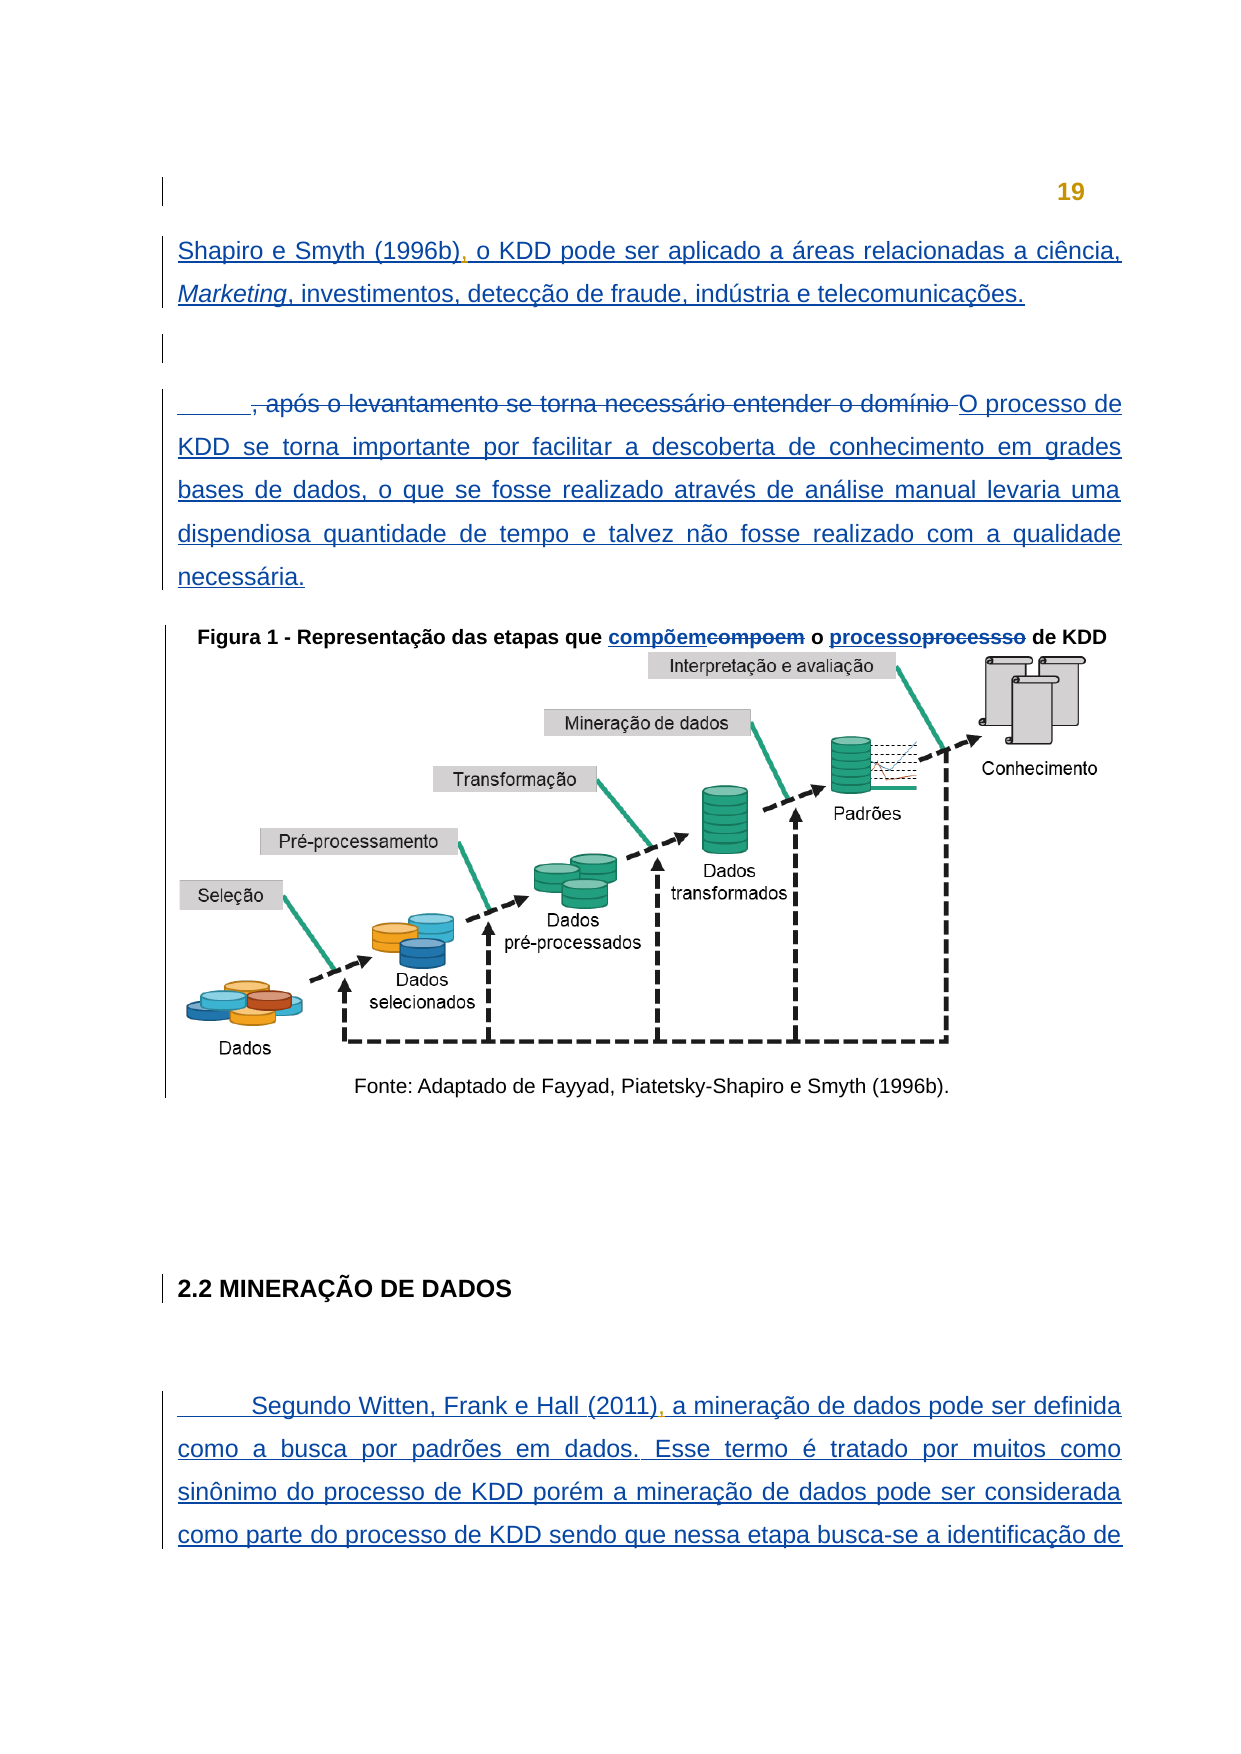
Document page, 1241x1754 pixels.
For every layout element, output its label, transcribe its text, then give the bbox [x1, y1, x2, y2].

text O processo de KDD se torna importante por facilitar a descoberta de conhecimento em grades bases de dados, o que se fosse realizado através de análise manual levaria uma dispendiosa quantidade de tempo e talvez não fosse realizado com a qualidade necessária. [177, 545, 1122, 590]
text Fonte: Adaptado de Fayyad, Piatetsky-Shapiro e Smyth (1996b). [179, 1070, 1124, 1098]
picture [179, 648, 1125, 1070]
text Figura 1 - Representação das etapas que compõem o processo de KDD [179, 625, 1124, 648]
text 2.2 MINERAÇÃO DE DADOS [177, 1274, 1122, 1303]
text O processo de KDD se torna importante por facilitar a descoberta de conhecimento em grades bases de dados, o que se fosse realizado através de análise manual levaria uma dispendiosa quantidade de tempo e talvez não fosse realizado com a qualidade necessária. [177, 389, 1122, 457]
text Marketing, investimentos, detecção de fraude, indústria e telecomunicações. [177, 262, 1122, 308]
text O processo de KDD se torna importante por facilitar a descoberta de conhecimento em grades bases de dados, o que se fosse realizado através de análise manual levaria uma dispendiosa quantidade de tempo e talvez não fosse realizado com a qualidade necessária. [177, 458, 1122, 544]
text como parte do processo de KDD sendo que nessa etapa busca-se a identificação de [177, 1503, 1122, 1545]
text como a busca por padrões em dados. Esse termo é tratado por muitos como [177, 1417, 1122, 1459]
text Segundo Witten, Frank e Hall (2011), a mineração de dados pode ser definida [177, 1391, 1122, 1416]
text sinônimo do processo de KDD porém a mineração de dados pode ser considerada [177, 1460, 1122, 1502]
text Shapiro e Smyth (1996b), o KDD pode ser aplicado a áreas relacionadas a ciência, [177, 236, 1122, 261]
